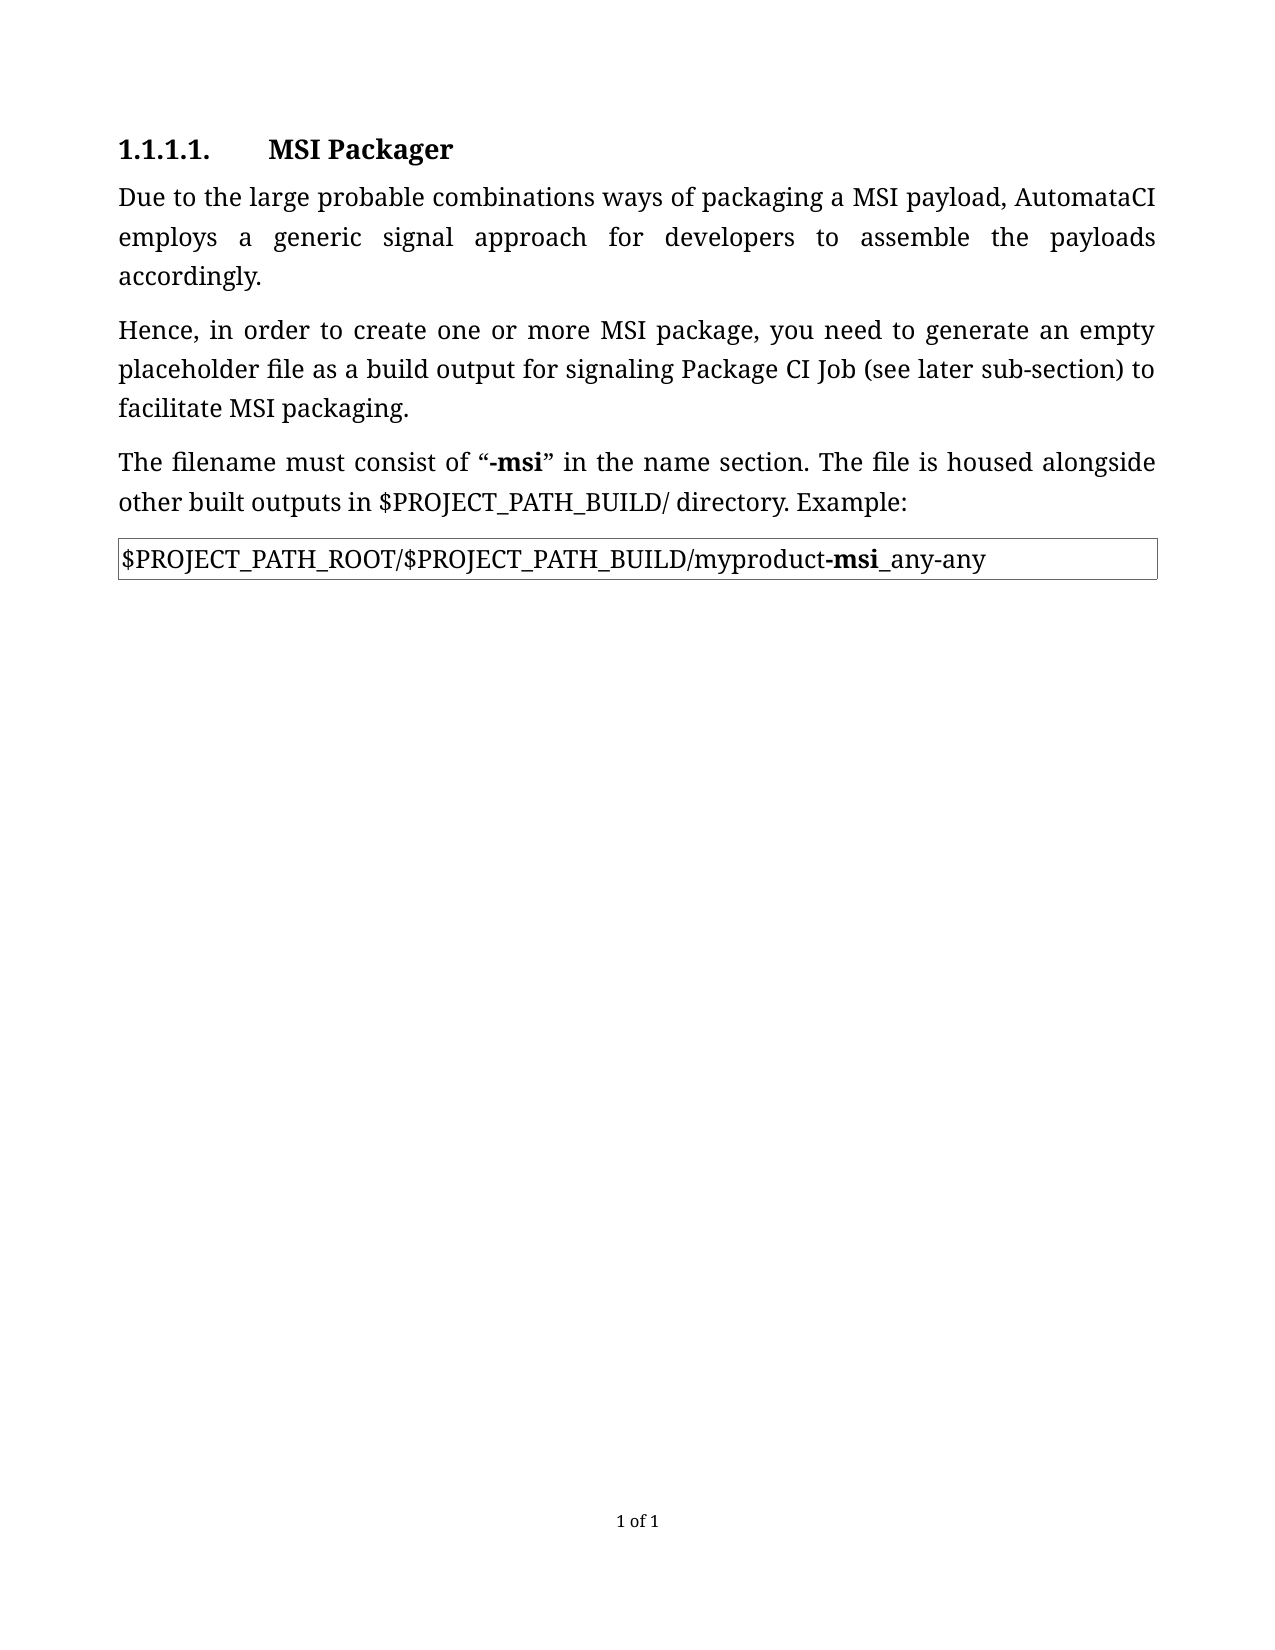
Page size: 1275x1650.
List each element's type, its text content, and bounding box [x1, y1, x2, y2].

text Due to the large probable combinations ways of packaging a MSI payload, AutomataCI employs a generic signal approach for developers to assemble the payloads accordingly. [118, 180, 1157, 292]
subtitle MSI Packager [118, 131, 1157, 167]
text Hence, in order to create one or more MSI package, you need to generate an empty placeholder file as a build output for signaling Package CI Job (see later sub-section) to facilitate MSI packaging. [118, 312, 1157, 425]
text The filename must consist of “-msi” in the name section. The file is housed alongside other built outputs in $PROJECT_PATH_BUILD/ directory. Example: [118, 445, 1157, 518]
text $PROJECT_PATH_ROOT/$PROJECT_PATH_BUILD/myproduct-msi_any-any [119, 539, 1157, 579]
